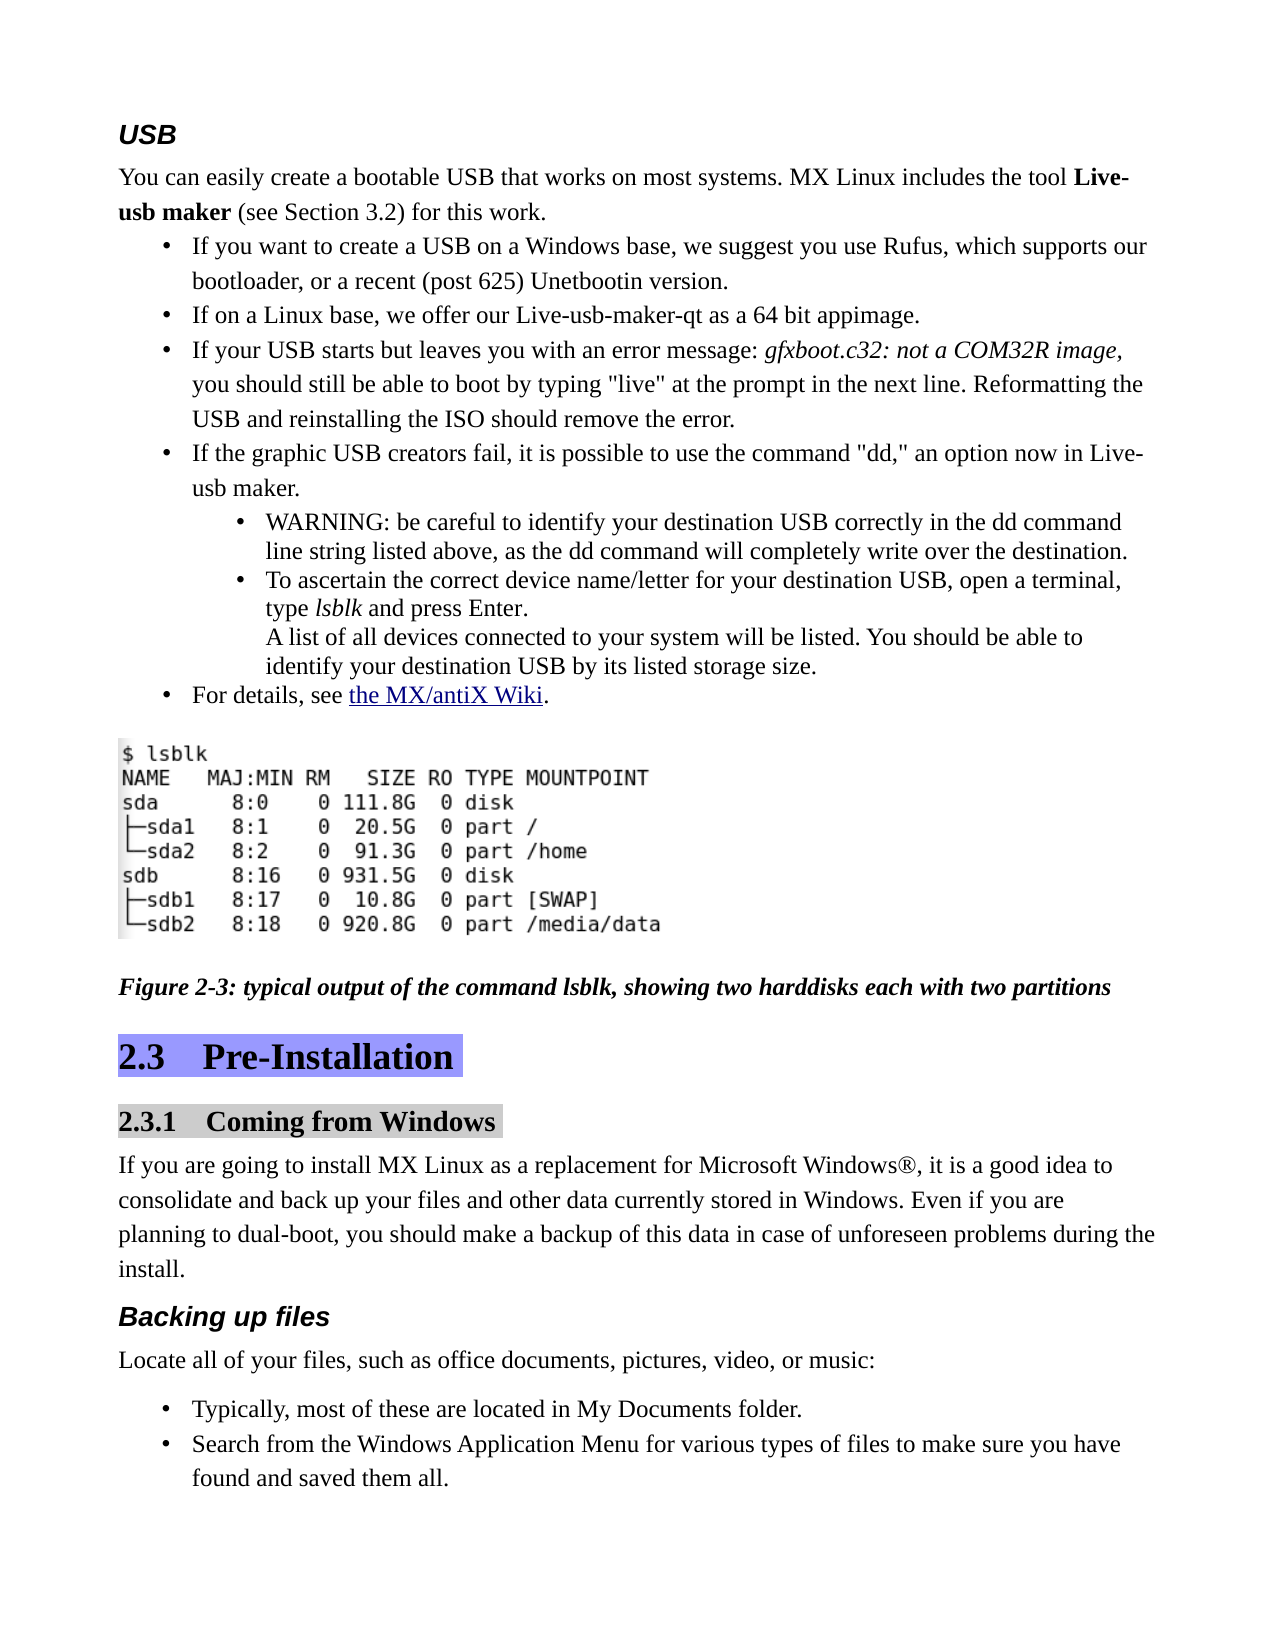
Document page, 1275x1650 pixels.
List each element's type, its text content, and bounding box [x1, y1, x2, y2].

subtitle 2.3 Pre-Installation [463, 1034, 1157, 1077]
list Typically, most of these are located in My Documents folder. [162, 1394, 1157, 1423]
list For details, see the MX/antiX Wiki. [162, 680, 1157, 708]
list If your USB starts but leaves you with an error message: gfxboot.c32: not a COM32R image, you should still be able to boot by typing "live" at the prompt in the next line. Reformatting the USB and reinstalling the ISO should remove the error. [162, 335, 1157, 433]
list WARNING: be careful to identify your destination USB correctly in the dd command line string listed above, as the dd command will completely write over the destination. [236, 507, 1157, 565]
list To ascertain the correct device name/letter for your destination USB, open a terminal, type lsblk and press Enter. A list of all devices connected to your system will be listed. You should be able to identify your destination USB by its listed storage size. [236, 565, 1157, 680]
text If you are going to install MX Linux as a replacement for Microsoft Windows®, it is a good idea to consolidate and back up your files and other data currently stored in Windows. Even if you are planning to dual-boot, you should make a backup of this data in case of unforeseen problems during the install. [118, 1150, 1157, 1283]
list If the graphic USB creators fail, it is possible to use the command "dd," an option now in Live-usb maker. [162, 438, 1157, 502]
picture [118, 738, 732, 939]
subtitle USB [118, 118, 1157, 150]
subtitle Backing up files [118, 1301, 1157, 1333]
text You can easily create a bootable USB that works on most systems. MX Linux includes the tool Live-usb maker (see Section 3.2) for this work. [118, 162, 1157, 226]
subtitle 2.3.1 Coming from Windows [503, 1104, 1157, 1138]
list If you want to create a USB on a Windows base, we suggest you use Rufus, which supports our bootloader, or a recent (post 625) Unetbootin version. [162, 231, 1157, 295]
list Search from the Windows Application Menu for various types of files to make sure you have found and saved them all. [162, 1429, 1157, 1492]
text Locate all of your files, such as office documents, pictures, video, or music: [118, 1345, 1157, 1374]
list If on a Linux base, we offer our Live-usb-maker-qt as a 64 bit appimage. [162, 300, 1157, 329]
text Figure 2-3: typical output of the command lsblk, showing two harddisks each with two partitions [118, 972, 1157, 1001]
